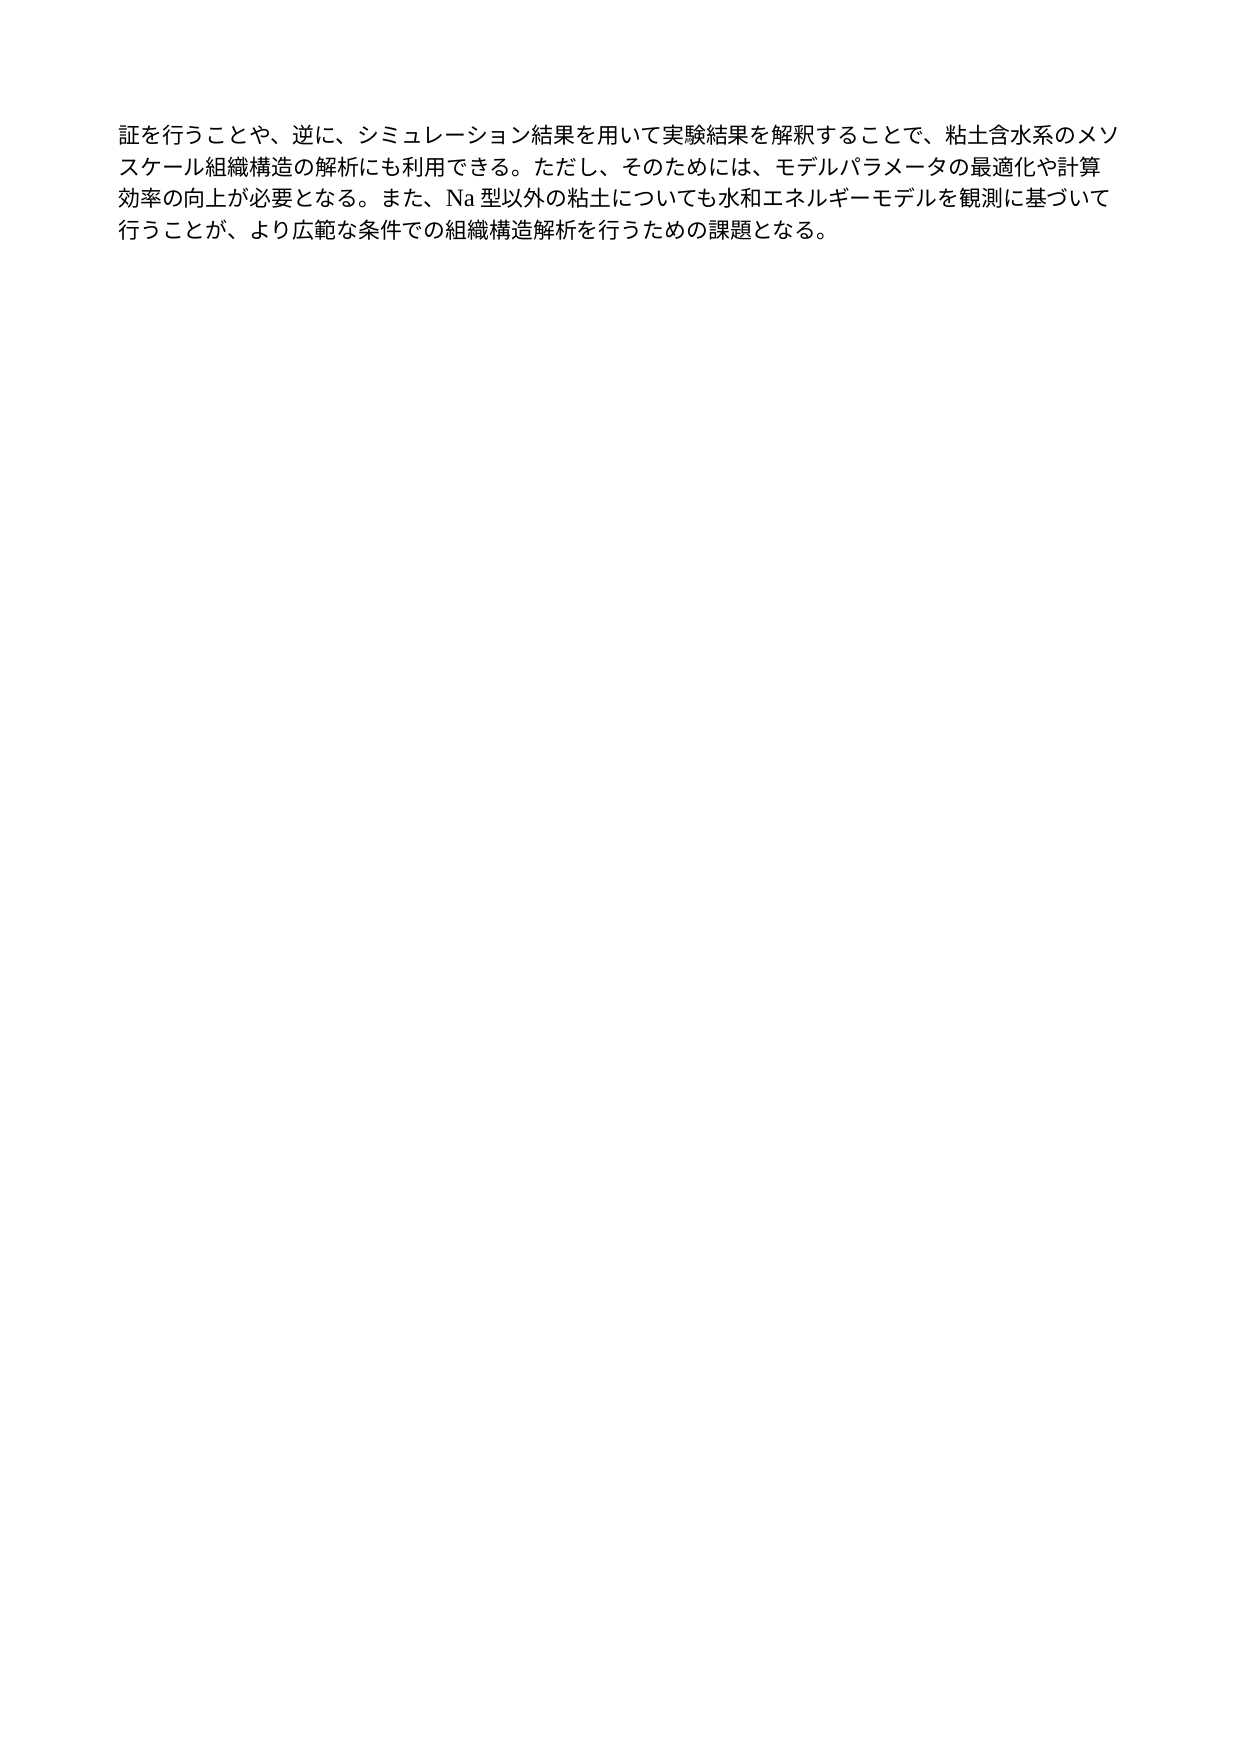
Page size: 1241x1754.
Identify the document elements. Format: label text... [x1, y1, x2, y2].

text 証を行うことや、逆に、シミュレーション結果を用いて実験結果を解釈することで、粘土含水系のメソスケール組織構造の解析にも利用できる。ただし、そのためには、モデルパラメータの最適化や計算効率の向上が必要となる。また、Na型以外の粘土についても水和エネルギーモデルを観測に基づいて行うことが、より広範な条件での組織構造解析を行うための課題となる。 [118, 118, 1122, 245]
